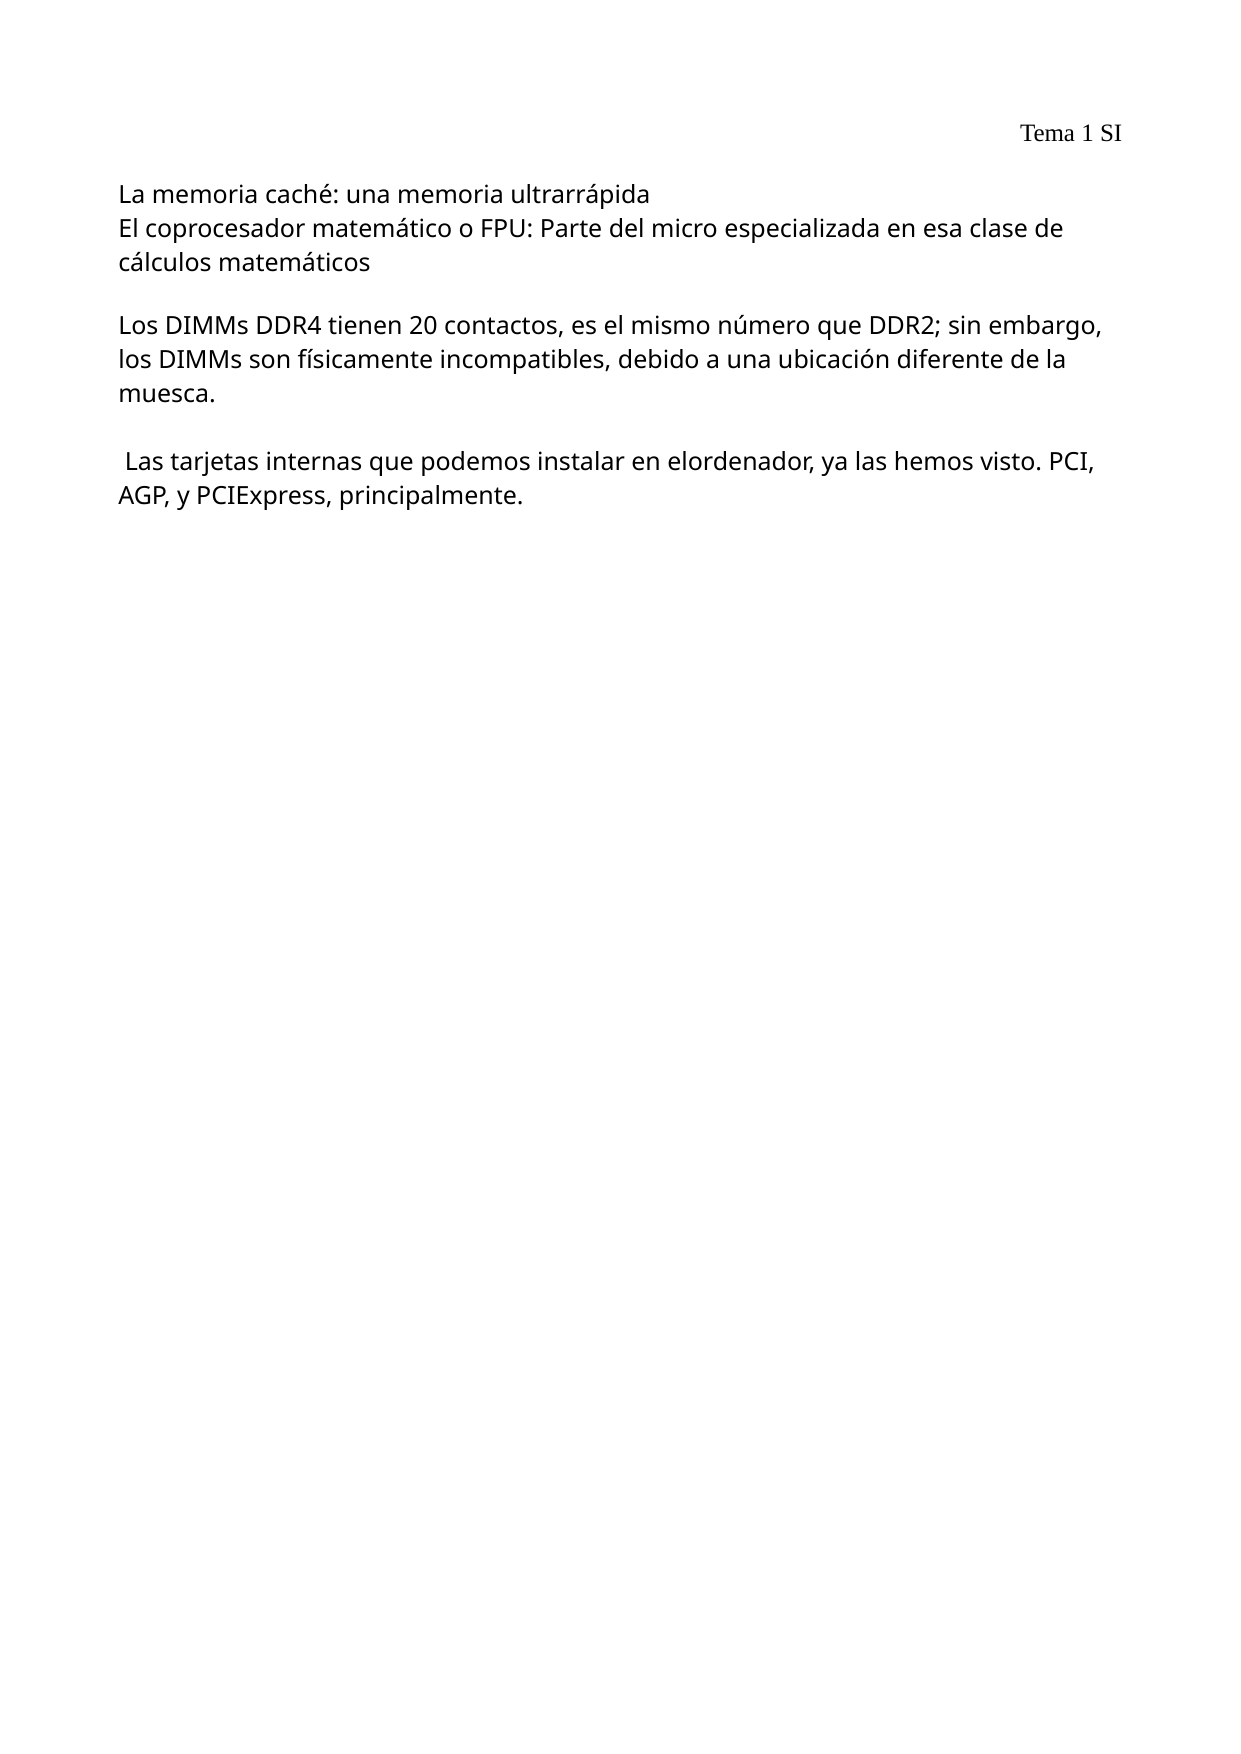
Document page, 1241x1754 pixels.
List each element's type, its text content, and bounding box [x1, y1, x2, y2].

text Los DIMMs DDR4 tienen 20 contactos, es el mismo número que DDR2; sin embargo, los DIMMs son físicamente incompatibles, debido a una ubicación diferente de la muesca. [118, 307, 1122, 409]
text El coprocesador matemático o FPU: Parte del micro especializada en esa clase de cálculos matemáticos [118, 210, 1122, 278]
text La memoria caché: una memoria ultrarrápida [118, 176, 1122, 210]
text Las tarjetas internas que podemos instalar en elordenador, ya las hemos visto. PCI, AGP, y PCIExpress, principalmente. [118, 409, 1122, 512]
